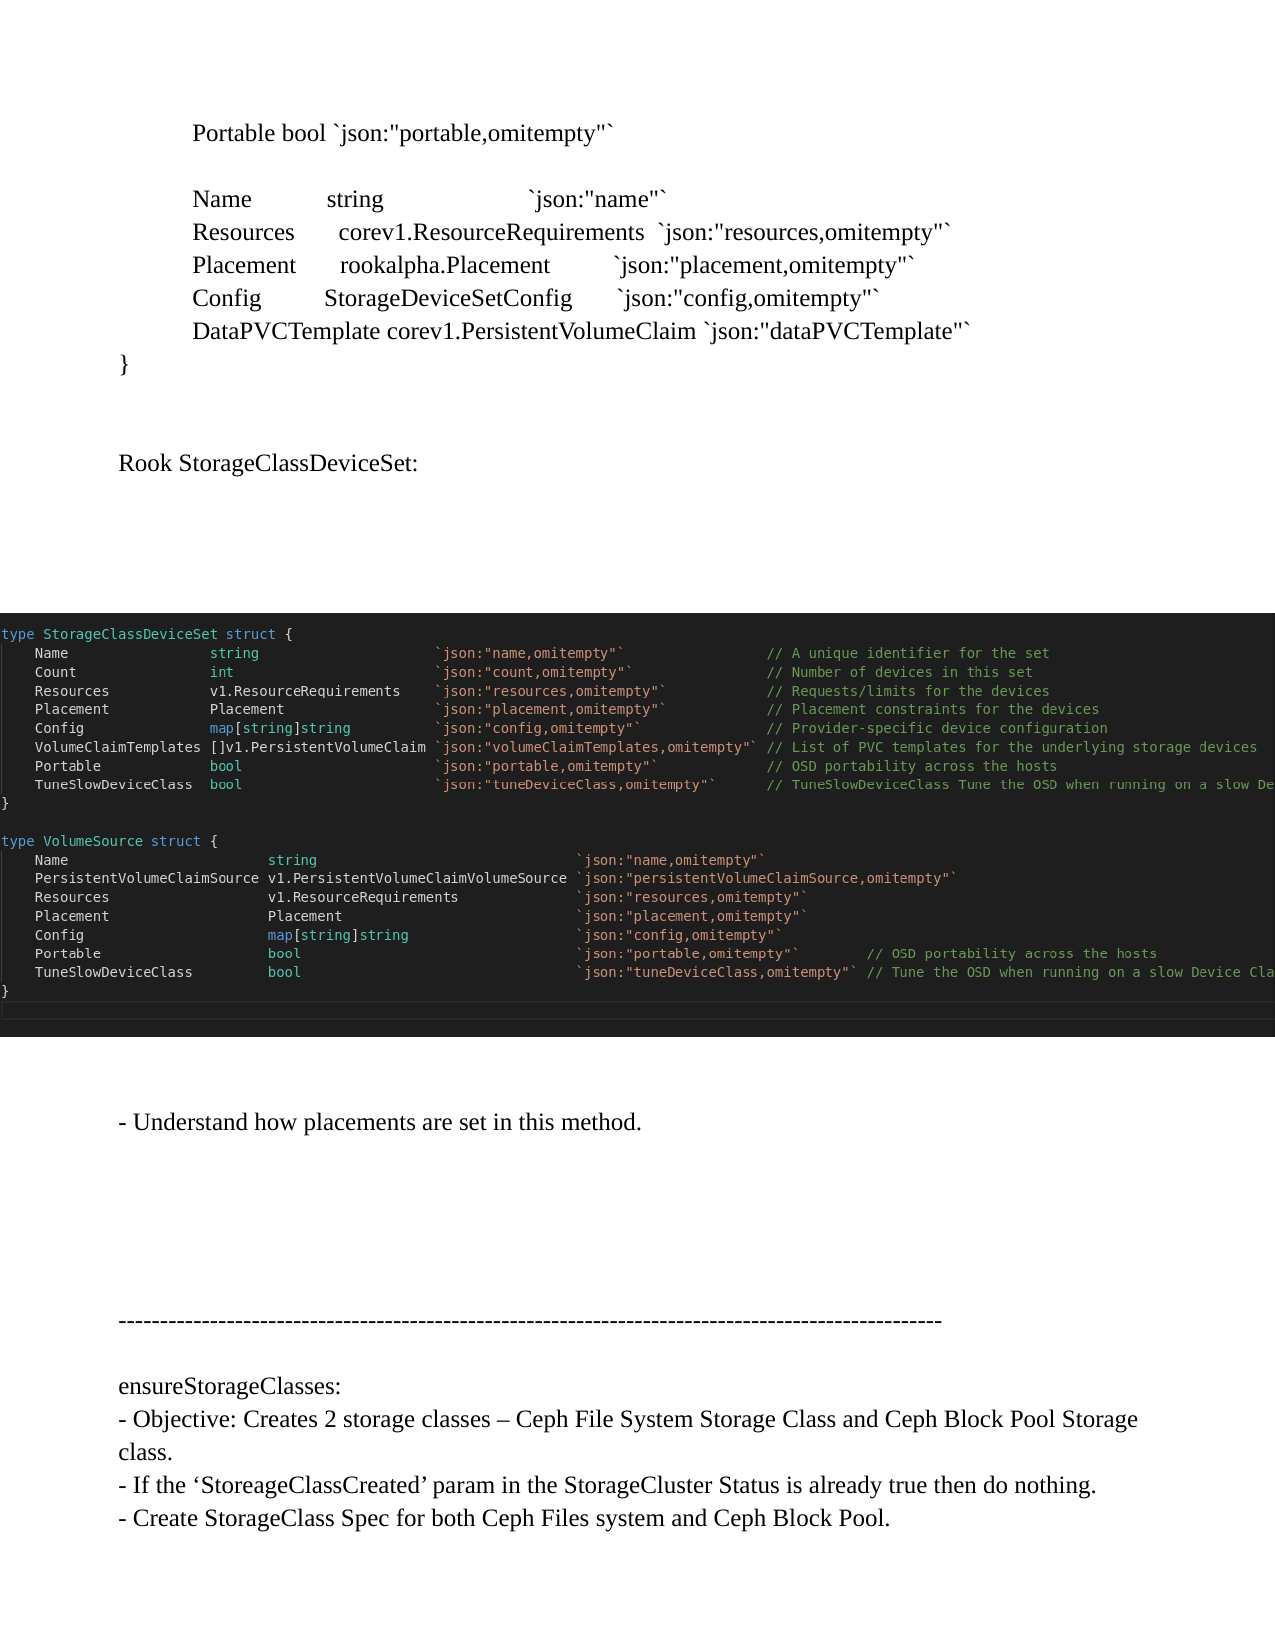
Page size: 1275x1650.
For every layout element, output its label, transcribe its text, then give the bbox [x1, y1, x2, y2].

text - Objective: Creates 2 storage classes – Ceph File System Storage Class and Ceph Block Pool Storage class. [118, 1404, 1157, 1466]
text --------------------------------------------------------------------------------------------------- [118, 1305, 1157, 1333]
text Portable bool `json:"portable,omitempty"` [118, 118, 1157, 147]
picture [0, 613, 1275, 1037]
text ensureStorageClasses: [118, 1371, 1157, 1399]
text } [118, 349, 1157, 378]
text Name string `json:"name"` [118, 184, 1157, 213]
text - Understand how placements are set in this method. [118, 1107, 1157, 1135]
text Config StorageDeviceSetConfig `json:"config,omitempty"` [118, 283, 1157, 312]
text - Create StorageClass Spec for both Ceph Files system and Ceph Block Pool. [118, 1503, 1157, 1532]
text Resources corev1.ResourceRequirements `json:"resources,omitempty"` [118, 217, 1157, 246]
text - If the ‘StoreageClassCreated’ param in the StorageCluster Status is already true then do nothing. [118, 1470, 1157, 1499]
text Placement rookalpha.Placement `json:"placement,omitempty"` [118, 250, 1157, 279]
text DataPVCTemplate corev1.PersistentVolumeClaim `json:"dataPVCTemplate"` [118, 316, 1157, 345]
text Rook StorageClassDeviceSet: [118, 448, 1157, 477]
